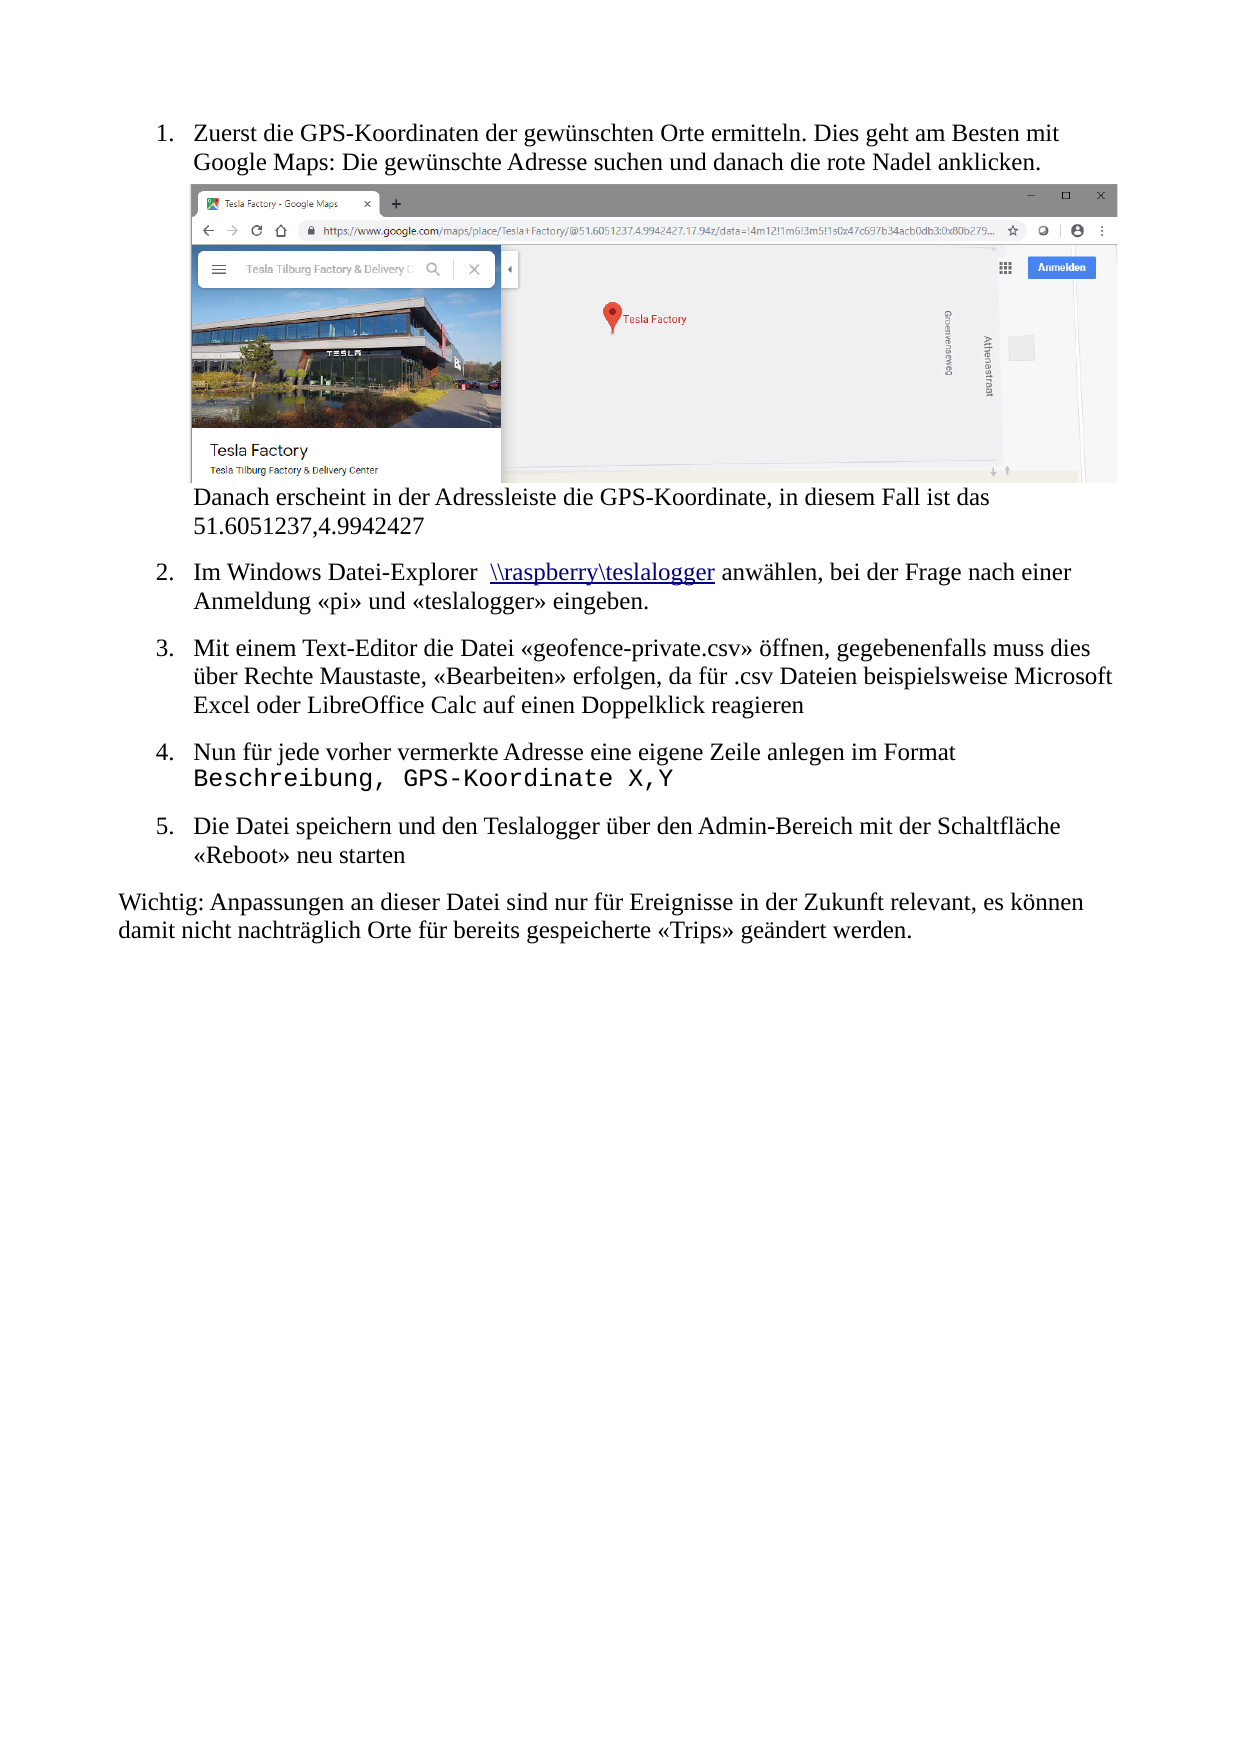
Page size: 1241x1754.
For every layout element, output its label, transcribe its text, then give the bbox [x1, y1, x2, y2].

list Zuerst die GPS-Koordinaten der gewünschten Orte ermitteln. Dies geht am Besten mit Google Maps: Die gewünschte Adresse suchen und danach die rote Nadel anklicken. Danach erscheint in der Adressleiste die GPS-Koordinate, in diesem Fall ist das 51.6051237,4.9942427 [156, 118, 1122, 540]
list Mit einem Text-Editor die Datei «geofence-private.csv» öffnen, gegebenenfalls muss dies über Rechte Maustaste, «Bearbeiten» erfolgen, da für .csv Dateien beispielsweise Microsoft Excel oder LibreOffice Calc auf einen Doppelklick reagieren [156, 633, 1122, 719]
picture [189, 184, 1118, 483]
list Nun für jede vorher vermerkte Adresse eine eigene Zeile anlegen im Format Beschreibung, GPS-Koordinate X,Y [156, 737, 1122, 794]
list Die Datei speichern und den Teslalogger über den Admin-Bereich mit der Schaltfläche «Reboot» neu starten [156, 811, 1122, 869]
text Wichtig: Anpassungen an dieser Datei sind nur für Ereignisse in der Zukunft relevant, es können damit nicht nachträglich Orte für bereits gespeicherte «Trips» geändert werden. [118, 887, 1122, 944]
list Im Windows Datei-Explorer \\raspberry\teslalogger anwählen, bei der Frage nach einer Anmeldung «pi» und «teslalogger» eingeben. [156, 557, 1122, 615]
